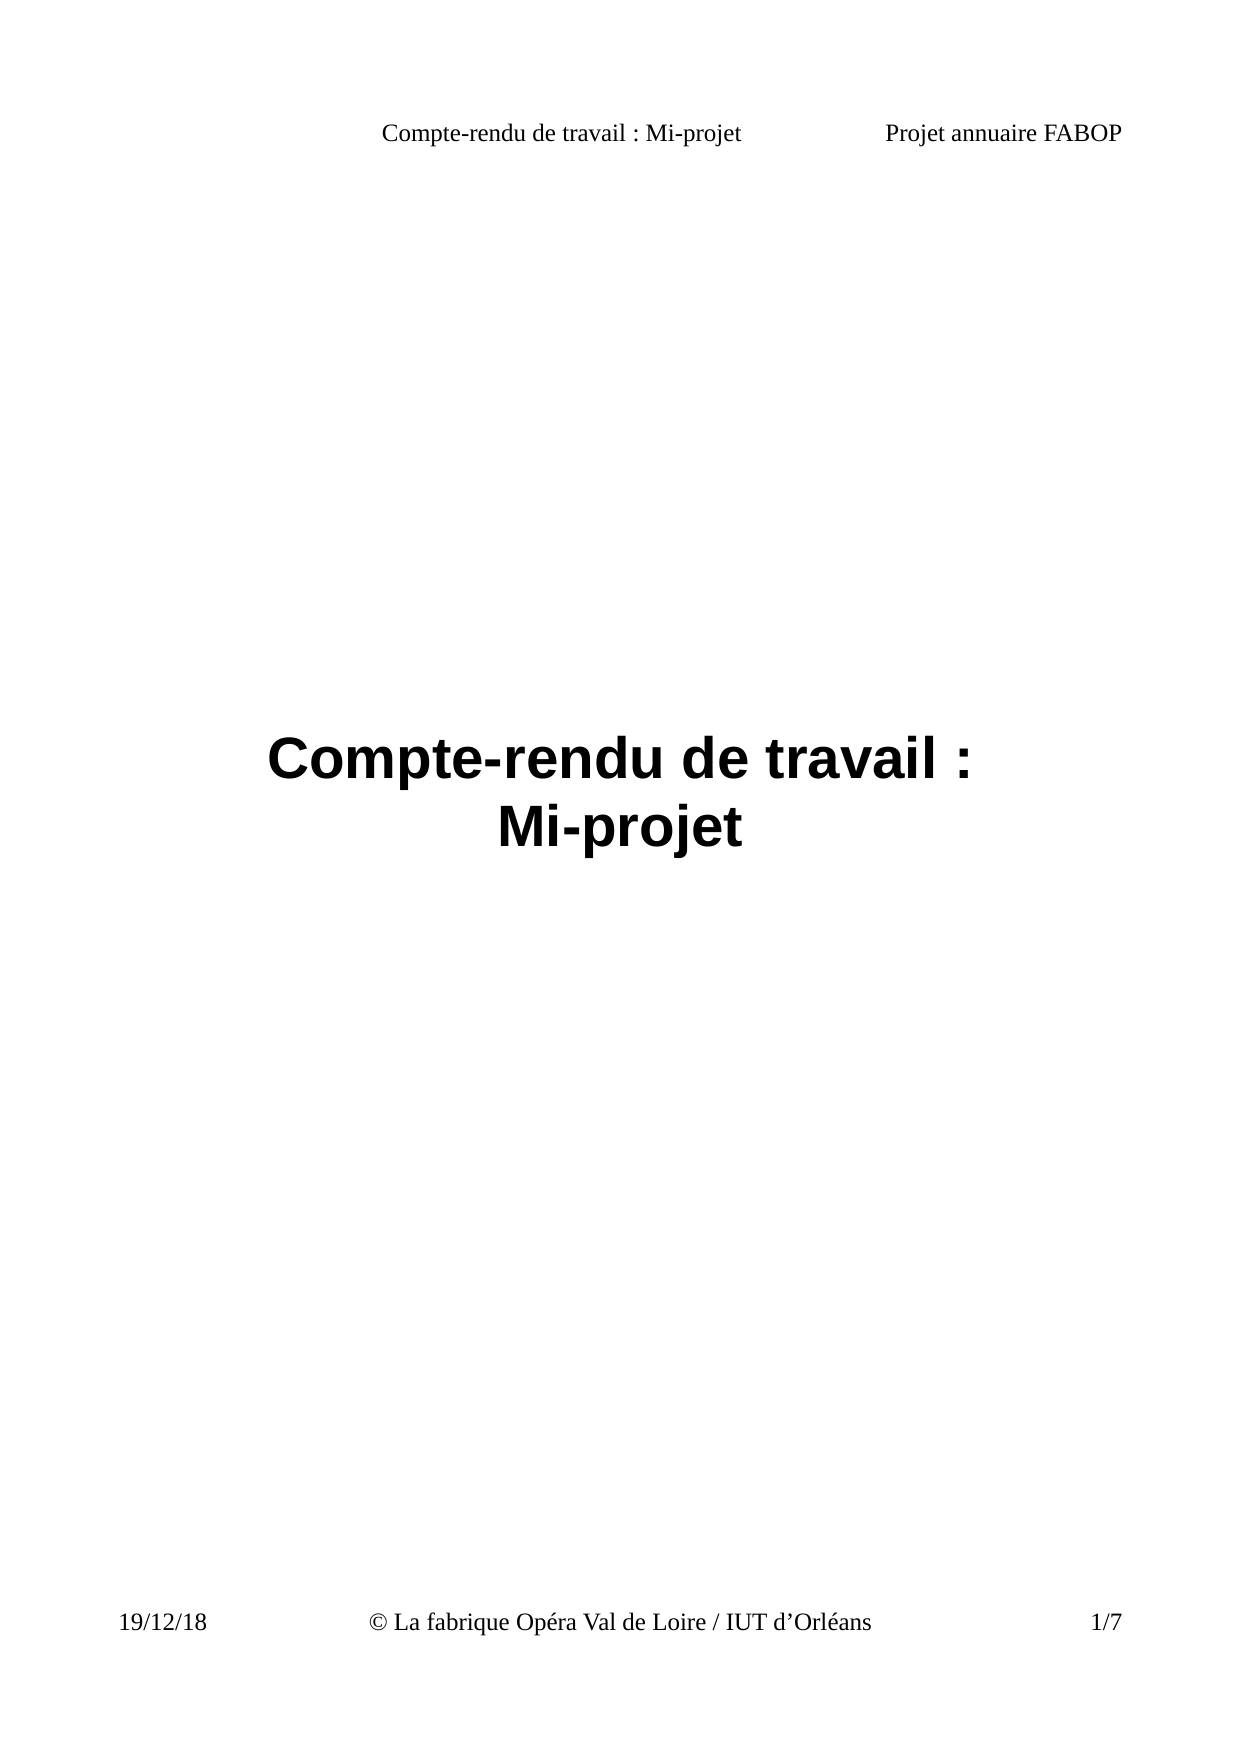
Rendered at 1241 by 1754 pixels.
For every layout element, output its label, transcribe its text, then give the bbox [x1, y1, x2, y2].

title Compte-rendu de travail : Mi-projet [118, 724, 1122, 858]
